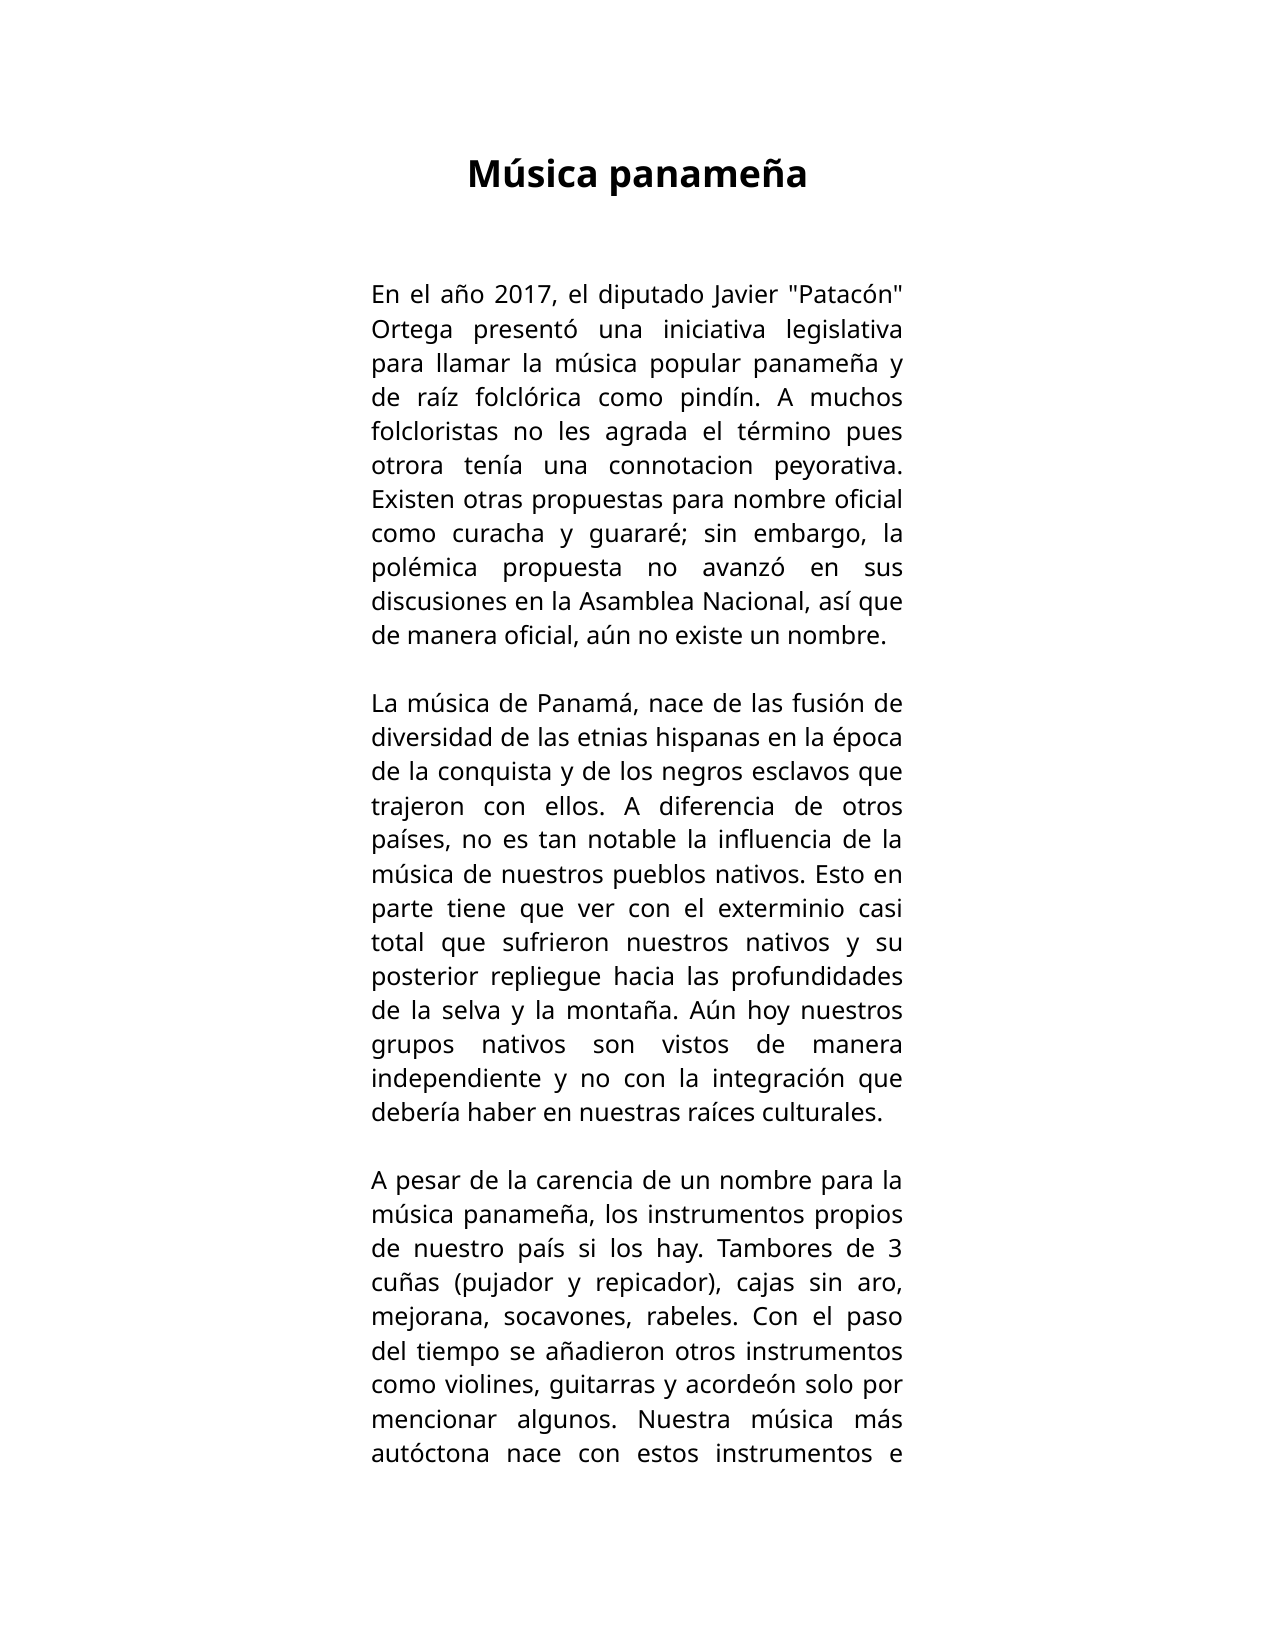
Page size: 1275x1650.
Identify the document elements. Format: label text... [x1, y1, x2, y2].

text Música panameña [148, 148, 1127, 199]
table_header En el año 2017, el diputado Javier "Patacón" Ortega presentó una iniciativa legislativa para llamar la música popular panameña y de raíz folclórica como pindín. A muchos folcloristas no les agrada el término pues otrora tenía una connotacion peyorativa. Existen otras propuestas para nombre oficial como curacha y guararé; sin embargo, la polémica propuesta no avanzó en sus discusiones en la Asamblea Nacional, así que de manera oficial, aún no existe un nombre. La música de Panamá, nace de las fusión de diversidad de las etnias hispanas en la época de la conquista y de los negros esclavos que trajeron con ellos. A diferencia de otros países, no es tan notable la influencia de la música de nuestros pueblos nativos. Esto en parte tiene que ver con el exterminio casi total que sufrieron nuestros nativos y su posterior repliegue hacia las profundidades de la selva y la montaña. Aún hoy nuestros grupos nativos son vistos de manera independiente y no con la integración que debería haber en nuestras raíces culturales. A pesar de la carencia de un nombre para la música panameña, los instrumentos propios de nuestro país si los hay. Tambores de 3 cuñas (pujador y repicador), cajas sin aro, mejorana, socavones, rabeles. Con el paso del tiempo se añadieron otros instrumentos como violines, guitarras y acordeón solo por mencionar algunos. Nuestra música más autóctona nace con estos instrumentos e [365, 271, 909, 1475]
table_header [256, 271, 365, 1475]
table_header [1018, 271, 1127, 1475]
table_header [909, 271, 1018, 1475]
table_header [148, 271, 256, 1475]
